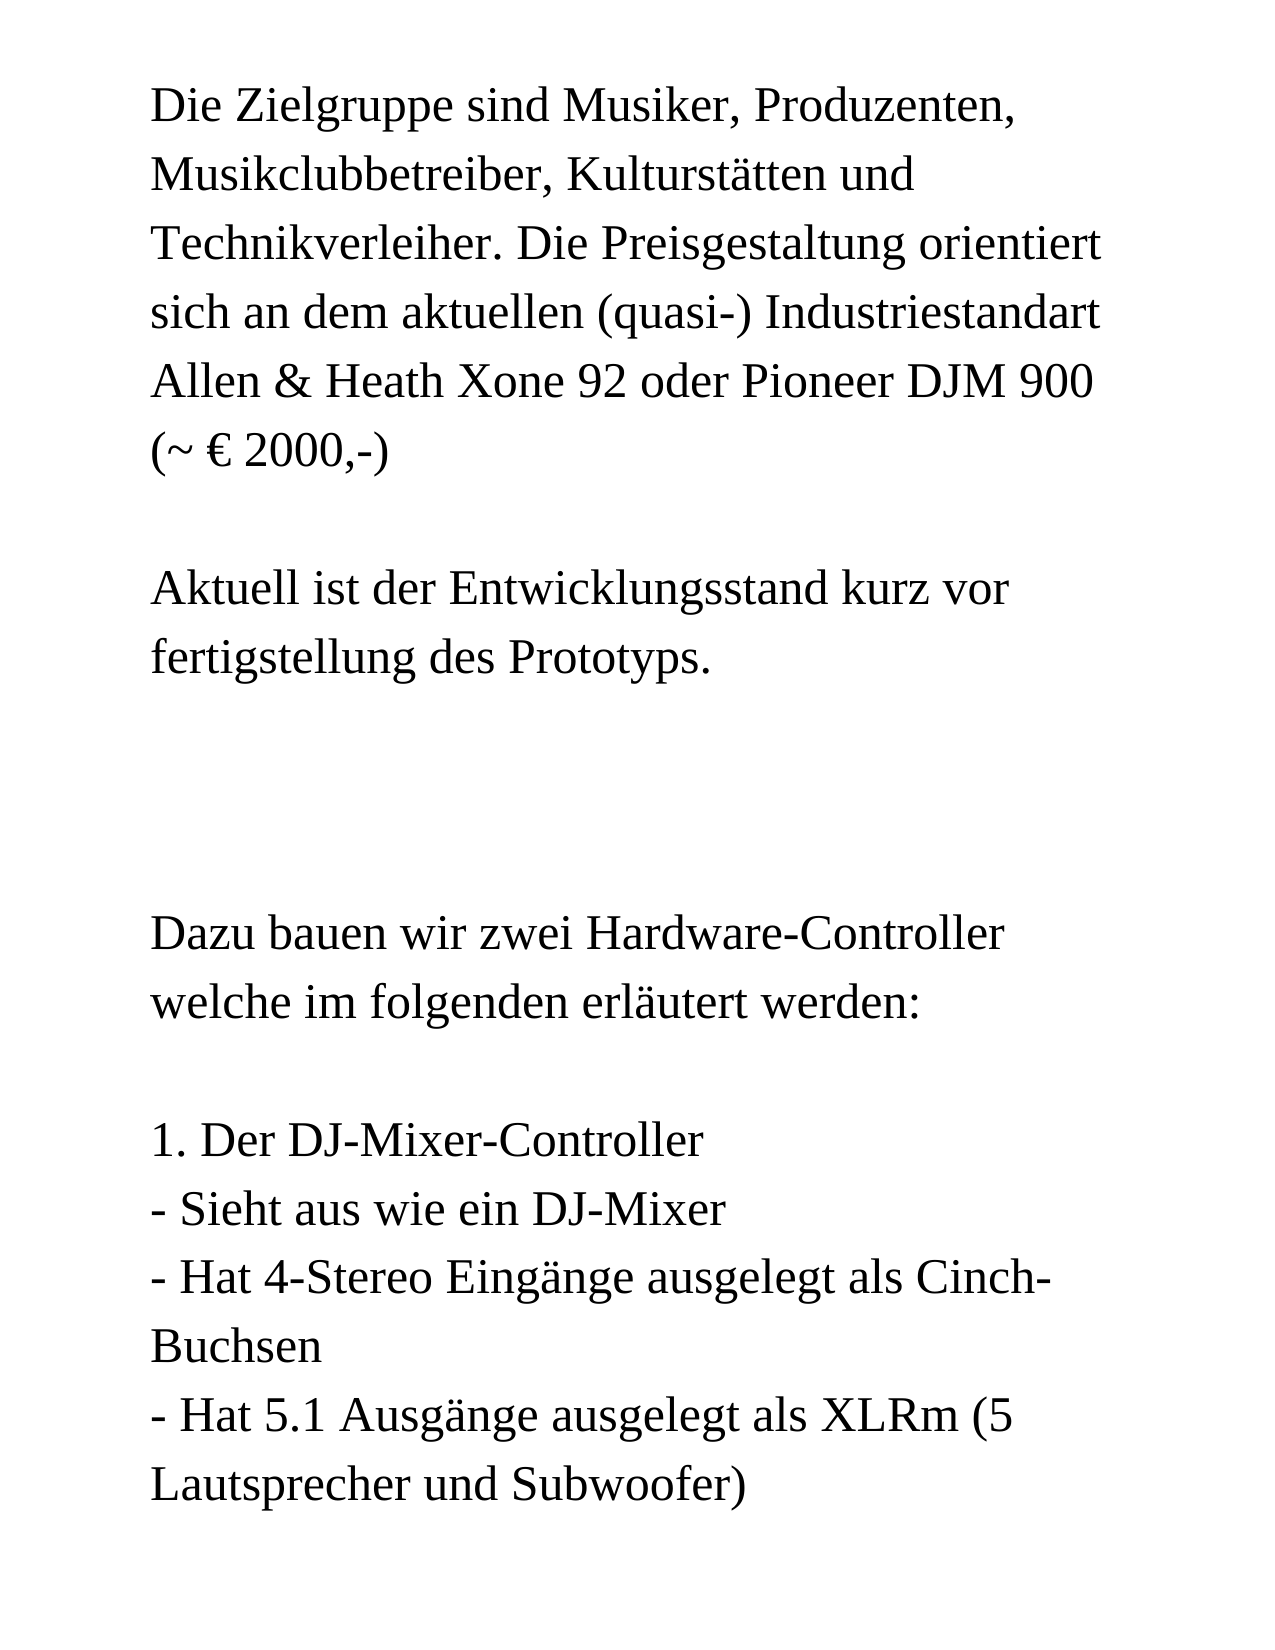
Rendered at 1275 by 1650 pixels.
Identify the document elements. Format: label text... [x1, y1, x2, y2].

text Dazu bauen wir zwei Hardware-Controller welche im folgenden erläutert werden: [150, 902, 1125, 1029]
text 1. Der DJ-Mixer-Controller [150, 1109, 1125, 1167]
text - Hat 5.1 Ausgänge ausgelegt als XLRm (5 Lautsprecher und Subwoofer) [150, 1385, 1125, 1512]
text - Sieht aus wie ein DJ-Mixer [150, 1178, 1125, 1236]
text Die Zielgruppe sind Musiker, Produzenten, Musikclubbetreiber, Kulturstätten und Technikverleiher. Die Preisgestaltung orientiert sich an dem aktuellen (quasi-) Industriestandart Allen & Heath Xone 92 oder Pioneer DJM 900 (~ € 2000,-) [150, 75, 1125, 477]
text Aktuell ist der Entwicklungsstand kurz vor fertigstellung des Prototyps. [150, 558, 1125, 684]
text - Hat 4-Stereo Eingänge ausgelegt als Cinch-Buchsen [150, 1247, 1125, 1374]
